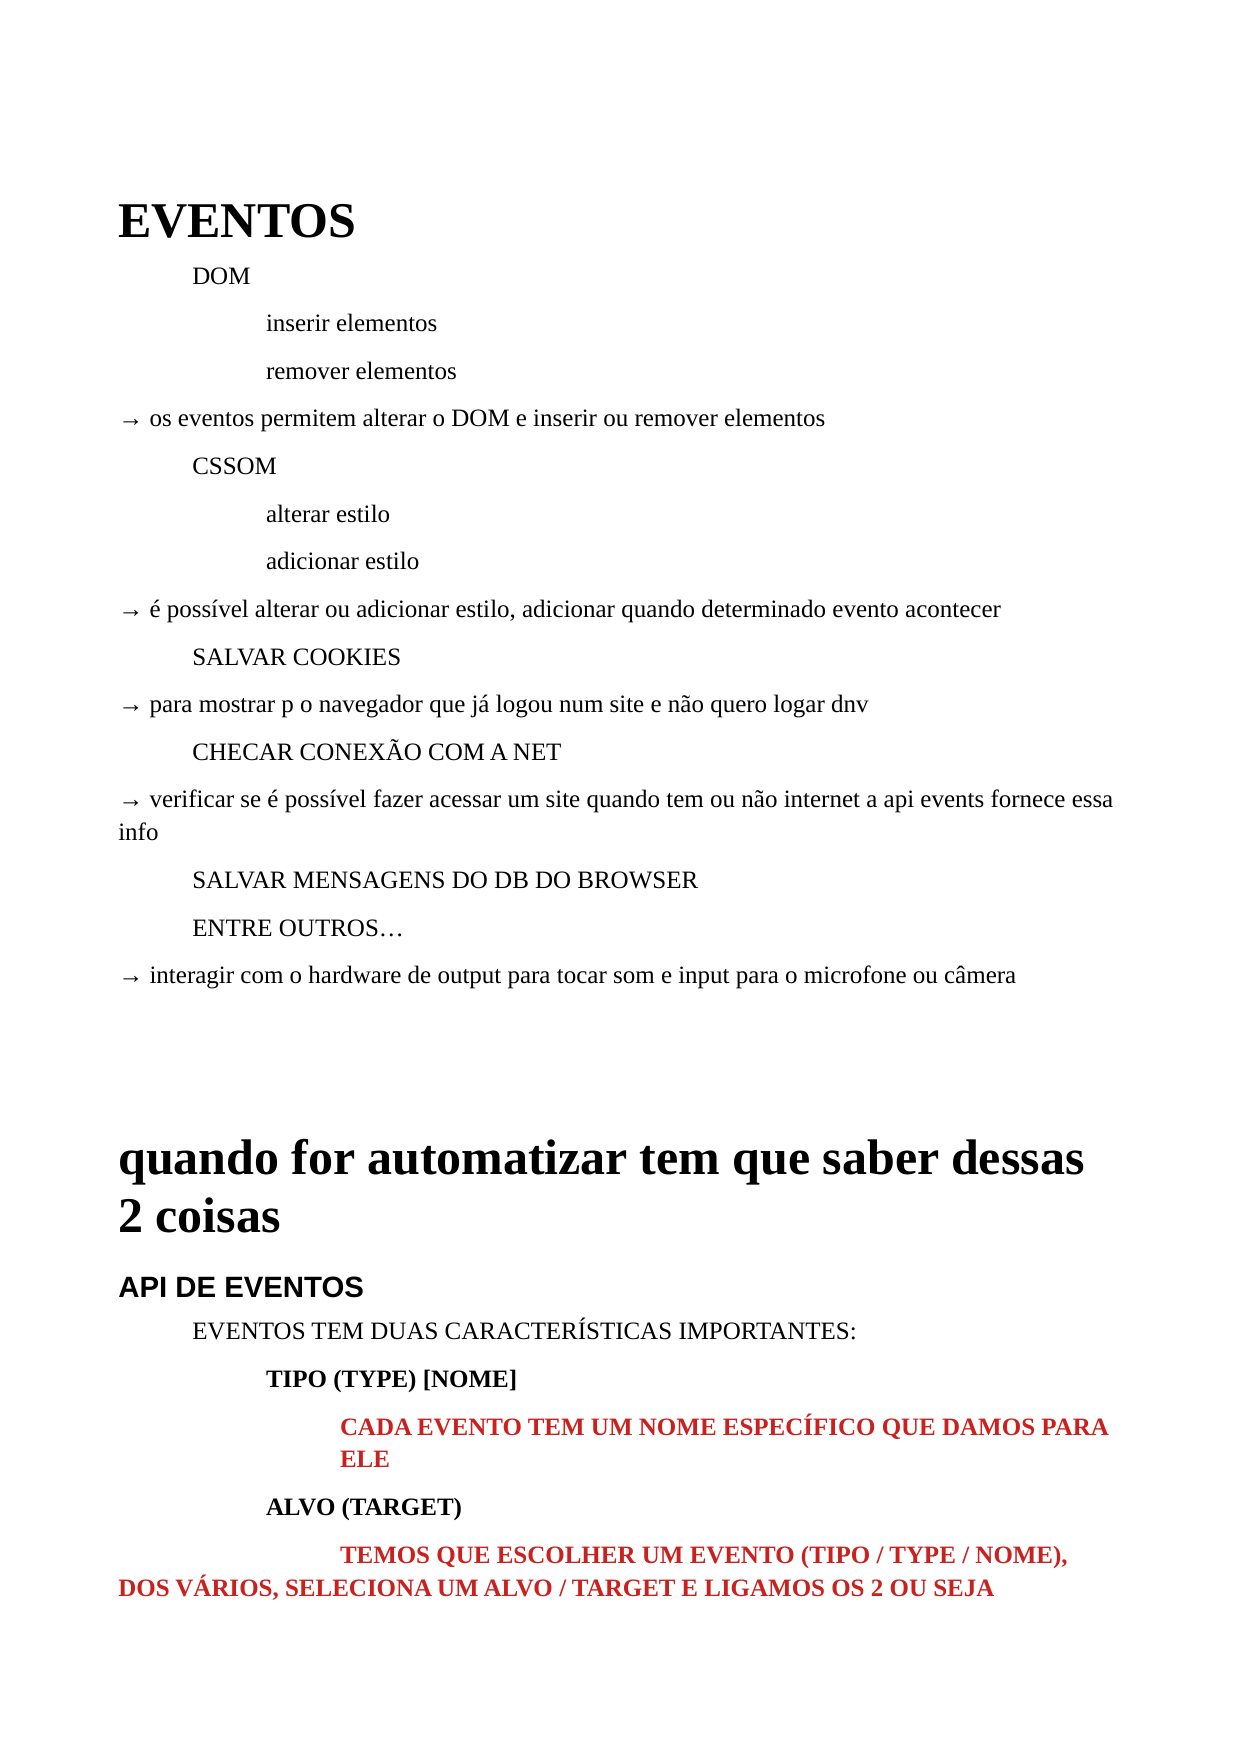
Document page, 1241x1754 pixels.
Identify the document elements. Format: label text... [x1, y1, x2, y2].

text SALVAR MENSAGENS DO DB DO BROWSER [118, 865, 1122, 894]
text inserir elementos [118, 308, 1122, 337]
text → é possível alterar ou adicionar estilo, adicionar quando determinado evento acontecer [118, 594, 1122, 623]
text DOM [118, 261, 1122, 289]
text CSSOM [118, 451, 1122, 480]
text remover elementos [118, 356, 1122, 385]
text SALVAR COOKIES [118, 642, 1122, 670]
text → os eventos permitem alterar o DOM e inserir ou remover elementos [118, 403, 1122, 432]
text ENTRE OUTROS… [118, 913, 1122, 941]
subtitle EVENTOS [118, 191, 1122, 248]
text TEMOS QUE ESCOLHER UM EVENTO (TIPO / TYPE / NOME), DOS VÁRIOS, SELECIONA UM ALVO / TARGET E LIGAMOS OS 2 OU SEJA [118, 1540, 1122, 1602]
text adicionar estilo [118, 546, 1122, 575]
text ALVO (TARGET) [118, 1492, 1122, 1521]
text → verificar se é possível fazer acessar um site quando tem ou não internet a api events fornece essa info [118, 784, 1122, 846]
text TIPO (TYPE) [NOME] [118, 1364, 1122, 1393]
text CADA EVENTO TEM UM NOME ESPECÍFICO QUE DAMOS PARA ELE [118, 1412, 1122, 1473]
subtitle quando for automatizar tem que saber dessas 2 coisas [118, 1128, 1122, 1243]
text → para mostrar p o navegador que já logou num site e não quero logar dnv [118, 689, 1122, 718]
text alterar estilo [118, 499, 1122, 527]
text EVENTOS TEM DUAS CARACTERÍSTICAS IMPORTANTES: [118, 1316, 1122, 1345]
subtitle API DE EVENTOS [118, 1270, 1122, 1304]
text → interagir com o hardware de output para tocar som e input para o microfone ou câmera [118, 960, 1122, 989]
text CHECAR CONEXÃO COM A NET [118, 737, 1122, 766]
